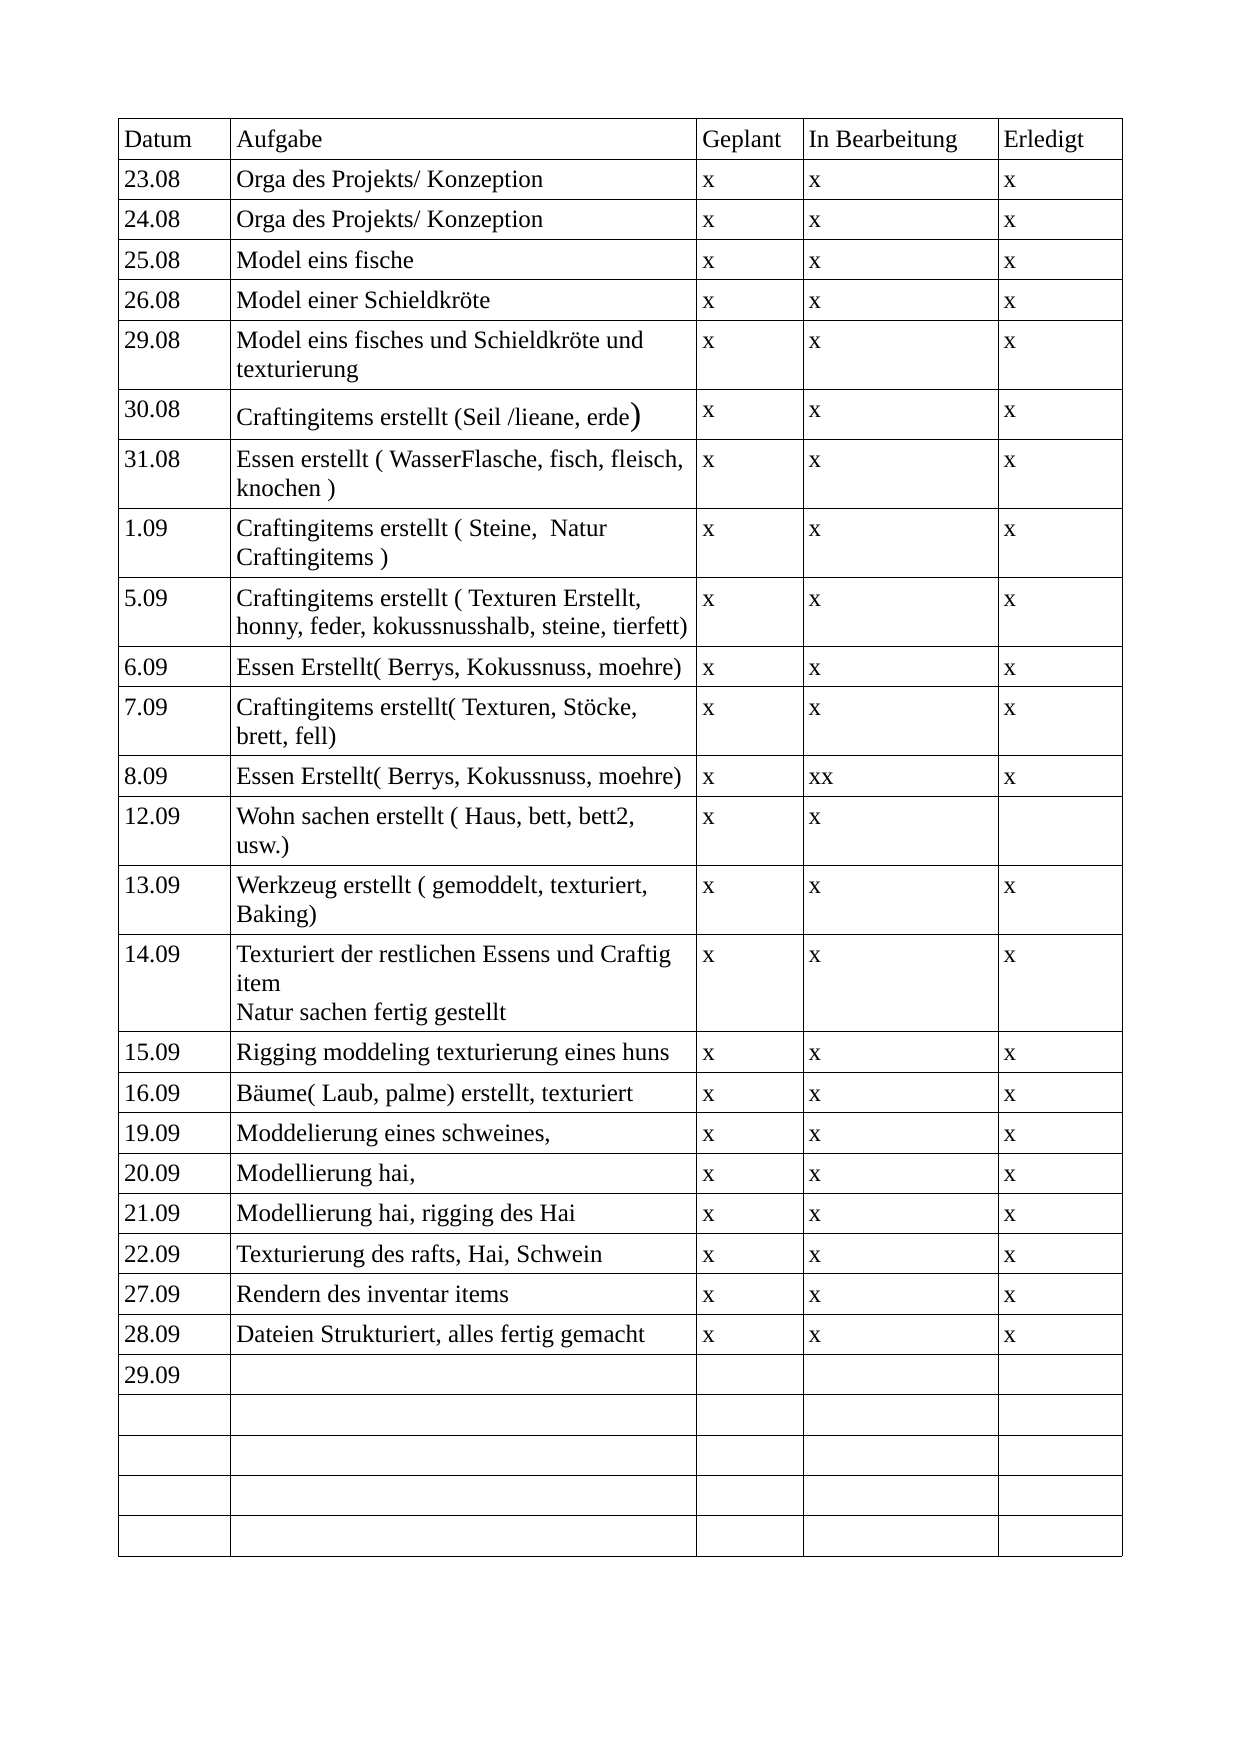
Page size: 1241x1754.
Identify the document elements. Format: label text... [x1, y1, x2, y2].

table_cell [119, 1516, 230, 1556]
table_cell x [804, 509, 998, 577]
table_cell x [804, 687, 998, 755]
table_cell Craftingitems erstellt( Texturen, Stöcke, brett, fell) [231, 687, 696, 755]
table_cell x [697, 1274, 803, 1314]
table_cell x [999, 687, 1122, 755]
table_cell x [697, 160, 803, 199]
table_cell x [999, 1234, 1122, 1273]
table_header Datum [119, 119, 230, 158]
table_cell x [697, 200, 803, 239]
table_cell x [697, 390, 803, 439]
table_cell 28.09 [119, 1315, 230, 1354]
table_cell [999, 1436, 1122, 1475]
table_cell 23.08 [119, 160, 230, 199]
table_cell [804, 1395, 998, 1434]
table_cell x [999, 1073, 1122, 1112]
table_cell 20.09 [119, 1154, 230, 1193]
table_cell x [999, 1315, 1122, 1354]
table_cell x [697, 1194, 803, 1233]
table_cell Orga des Projekts/ Konzeption [231, 160, 696, 199]
table_cell x [697, 280, 803, 320]
table_cell Model einer Schieldkröte [231, 280, 696, 320]
table_cell x [999, 390, 1122, 439]
table_cell 29.09 [119, 1355, 230, 1394]
table_cell x [697, 440, 803, 508]
table_cell x [697, 1113, 803, 1152]
table_cell x [999, 866, 1122, 934]
table_cell x [804, 321, 998, 389]
table_cell x [697, 935, 803, 1031]
table_cell [999, 1395, 1122, 1434]
table_cell 15.09 [119, 1032, 230, 1072]
table_cell x [697, 866, 803, 934]
table_cell [999, 1516, 1122, 1556]
table_cell x [804, 390, 998, 439]
table_cell x [697, 240, 803, 279]
table_cell 12.09 [119, 797, 230, 864]
table_cell x [804, 1194, 998, 1233]
table_cell Craftingitems erstellt ( Steine, Natur Craftingitems ) [231, 509, 696, 577]
table_cell x [697, 1154, 803, 1193]
table_cell 31.08 [119, 440, 230, 508]
table_cell [804, 1355, 998, 1394]
table_cell x [999, 935, 1122, 1031]
table_cell x [999, 756, 1122, 796]
table_cell Essen Erstellt( Berrys, Kokussnuss, moehre) [231, 756, 696, 796]
table_cell [999, 1476, 1122, 1515]
table_cell 26.08 [119, 280, 230, 320]
table_cell Model eins fische [231, 240, 696, 279]
table_cell x [999, 1194, 1122, 1233]
table_cell 30.08 [119, 390, 230, 439]
table_cell [119, 1436, 230, 1475]
table_cell x [999, 1274, 1122, 1314]
table_cell x [999, 647, 1122, 686]
table_cell x [999, 578, 1122, 646]
table_cell x [697, 797, 803, 864]
table_cell x [999, 280, 1122, 320]
table_cell x [804, 1113, 998, 1152]
table_header Geplant [697, 119, 803, 158]
table_cell 13.09 [119, 866, 230, 934]
table_cell 6.09 [119, 647, 230, 686]
table_cell [697, 1355, 803, 1394]
table_header In Bearbeitung [804, 119, 998, 158]
table_cell [697, 1516, 803, 1556]
table_cell Bäume( Laub, palme) erstellt, texturiert [231, 1073, 696, 1112]
table_cell x [804, 280, 998, 320]
table_cell Werkzeug erstellt ( gemoddelt, texturiert, Baking) [231, 866, 696, 934]
table_cell x [804, 935, 998, 1031]
table_cell 22.09 [119, 1234, 230, 1273]
table_cell [231, 1395, 696, 1434]
table_cell x [697, 647, 803, 686]
table_cell x [697, 578, 803, 646]
table_cell Modellierung hai, [231, 1154, 696, 1193]
table_header Aufgabe [231, 119, 696, 158]
table_cell 14.09 [119, 935, 230, 1031]
table_cell 29.08 [119, 321, 230, 389]
table_cell [697, 1476, 803, 1515]
table_cell Essen erstellt ( WasserFlasche, fisch, fleisch, knochen ) [231, 440, 696, 508]
table_cell [697, 1395, 803, 1434]
table_cell x [697, 509, 803, 577]
table_cell x [999, 321, 1122, 389]
table_cell x [804, 160, 998, 199]
table_cell x [804, 1032, 998, 1072]
table_cell [119, 1476, 230, 1515]
table_cell 5.09 [119, 578, 230, 646]
table_cell [231, 1476, 696, 1515]
table_cell [804, 1436, 998, 1475]
table_cell x [999, 240, 1122, 279]
table_cell x [804, 797, 998, 864]
table_cell 21.09 [119, 1194, 230, 1233]
table_cell [999, 1355, 1122, 1394]
table_cell x [804, 1073, 998, 1112]
table_cell x [697, 321, 803, 389]
table_cell Texturiert der restlichen Essens und Craftig item Natur sachen fertig gestellt [231, 935, 696, 1031]
table_cell Modellierung hai, rigging des Hai [231, 1194, 696, 1233]
table_cell 19.09 [119, 1113, 230, 1152]
table_cell Essen Erstellt( Berrys, Kokussnuss, moehre) [231, 647, 696, 686]
table_cell x [697, 1032, 803, 1072]
table_cell Texturierung des rafts, Hai, Schwein [231, 1234, 696, 1273]
table_cell x [804, 866, 998, 934]
table_cell [804, 1516, 998, 1556]
table_cell x [999, 200, 1122, 239]
table_cell [697, 1436, 803, 1475]
table_cell x [697, 1073, 803, 1112]
table_cell x [697, 756, 803, 796]
table_cell x [999, 1113, 1122, 1152]
table_cell x [999, 440, 1122, 508]
table_cell Orga des Projekts/ Konzeption [231, 200, 696, 239]
table_cell [119, 1395, 230, 1434]
table_cell [999, 797, 1122, 864]
table_cell x [804, 1234, 998, 1273]
table_cell [231, 1436, 696, 1475]
table_cell x [804, 240, 998, 279]
table_cell Craftingitems erstellt (Seil /lieane, erde) [231, 390, 696, 439]
table_cell x [999, 1154, 1122, 1193]
table_cell x [804, 200, 998, 239]
table_cell x [999, 160, 1122, 199]
table_cell x [804, 1274, 998, 1314]
table_cell x [804, 647, 998, 686]
table_cell 16.09 [119, 1073, 230, 1112]
table_header Erledigt [999, 119, 1122, 158]
table_cell 25.08 [119, 240, 230, 279]
table_cell [231, 1516, 696, 1556]
table_cell 24.08 [119, 200, 230, 239]
table_cell x [697, 1234, 803, 1273]
table_cell x [804, 1315, 998, 1354]
table_cell Model eins fisches und Schieldkröte und texturierung [231, 321, 696, 389]
table_cell x [999, 509, 1122, 577]
table_cell Dateien Strukturiert, alles fertig gemacht [231, 1315, 696, 1354]
table_cell [804, 1476, 998, 1515]
table_cell Wohn sachen erstellt ( Haus, bett, bett2, usw.) [231, 797, 696, 864]
table_cell 8.09 [119, 756, 230, 796]
table_cell 1.09 [119, 509, 230, 577]
table_cell x [697, 687, 803, 755]
table_cell Craftingitems erstellt ( Texturen Erstellt, honny, feder, kokussnusshalb, steine, tierfett) [231, 578, 696, 646]
table_cell Rigging moddeling texturierung eines huns [231, 1032, 696, 1072]
table_cell xx [804, 756, 998, 796]
table_cell x [804, 578, 998, 646]
table_cell x [999, 1032, 1122, 1072]
table_cell Moddelierung eines schweines, [231, 1113, 696, 1152]
table_cell 7.09 [119, 687, 230, 755]
table_cell x [804, 1154, 998, 1193]
table_cell x [697, 1315, 803, 1354]
table_cell Rendern des inventar items [231, 1274, 696, 1314]
table_cell x [804, 440, 998, 508]
table_cell [231, 1355, 696, 1394]
table_cell 27.09 [119, 1274, 230, 1314]
